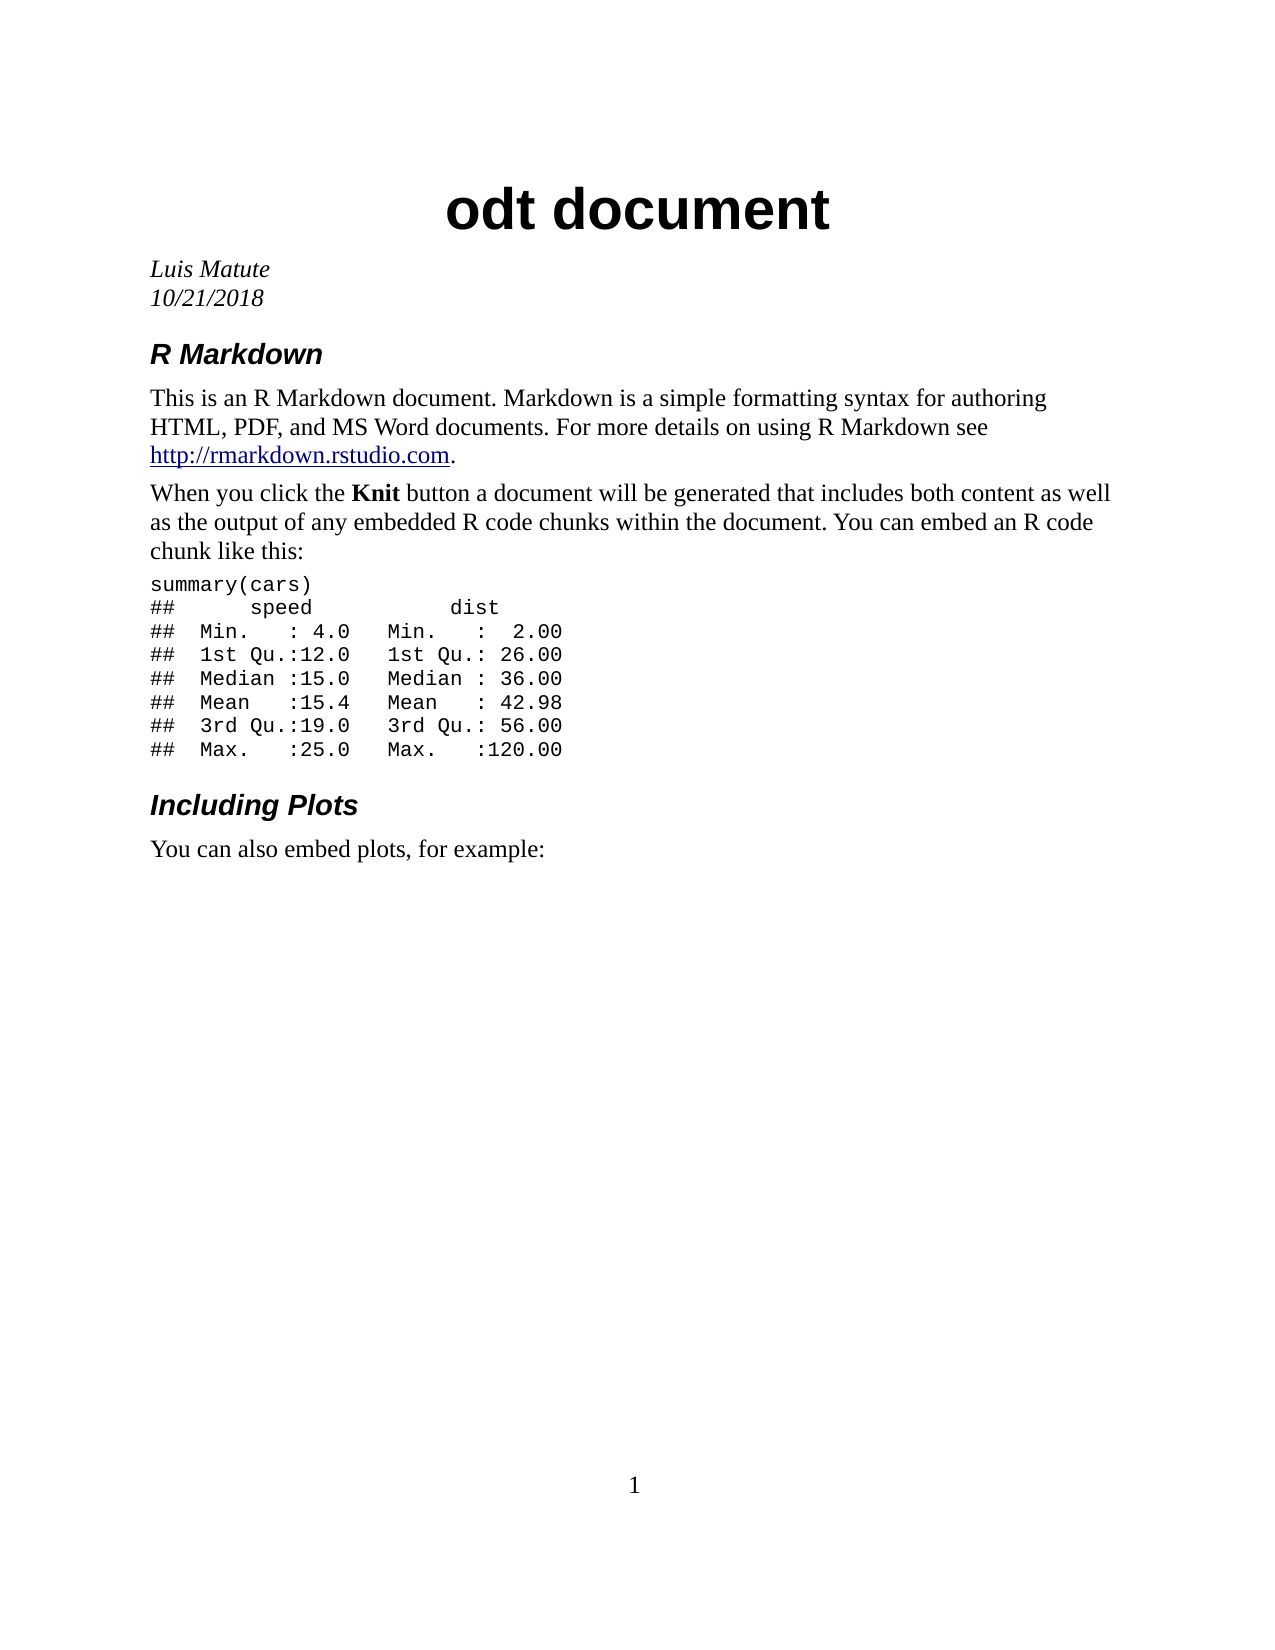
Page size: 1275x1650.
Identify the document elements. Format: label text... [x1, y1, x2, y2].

text You can also embed plots, for example: [150, 834, 1125, 862]
text Luis Matute [150, 254, 1125, 283]
text 10/21/2018 [150, 283, 1125, 312]
text ## Max. :25.0 Max. :120.00 [150, 739, 1125, 763]
subtitle Including Plots [150, 788, 1125, 821]
title odt document [150, 175, 1125, 242]
text When you click the Knit button a document will be generated that includes both content as well as the output of any embedded R code chunks within the document. You can embed an R code chunk like this: [150, 478, 1125, 564]
text ## speed dist [150, 597, 1125, 621]
text ## 3rd Qu.:19.0 3rd Qu.: 56.00 [150, 715, 1125, 739]
text summary(cars) [150, 573, 1125, 597]
text ## Median :15.0 Median : 36.00 [150, 668, 1125, 692]
text ## 1st Qu.:12.0 1st Qu.: 26.00 [150, 644, 1125, 668]
text This is an R Markdown document. Markdown is a simple formatting syntax for authoring HTML, PDF, and MS Word documents. For more details on using R Markdown see http://rmarkdown.rstudio.com. [150, 383, 1125, 469]
subtitle R Markdown [150, 337, 1125, 371]
text ## Min. : 4.0 Min. : 2.00 [150, 621, 1125, 644]
text ## Mean :15.4 Mean : 42.98 [150, 692, 1125, 715]
